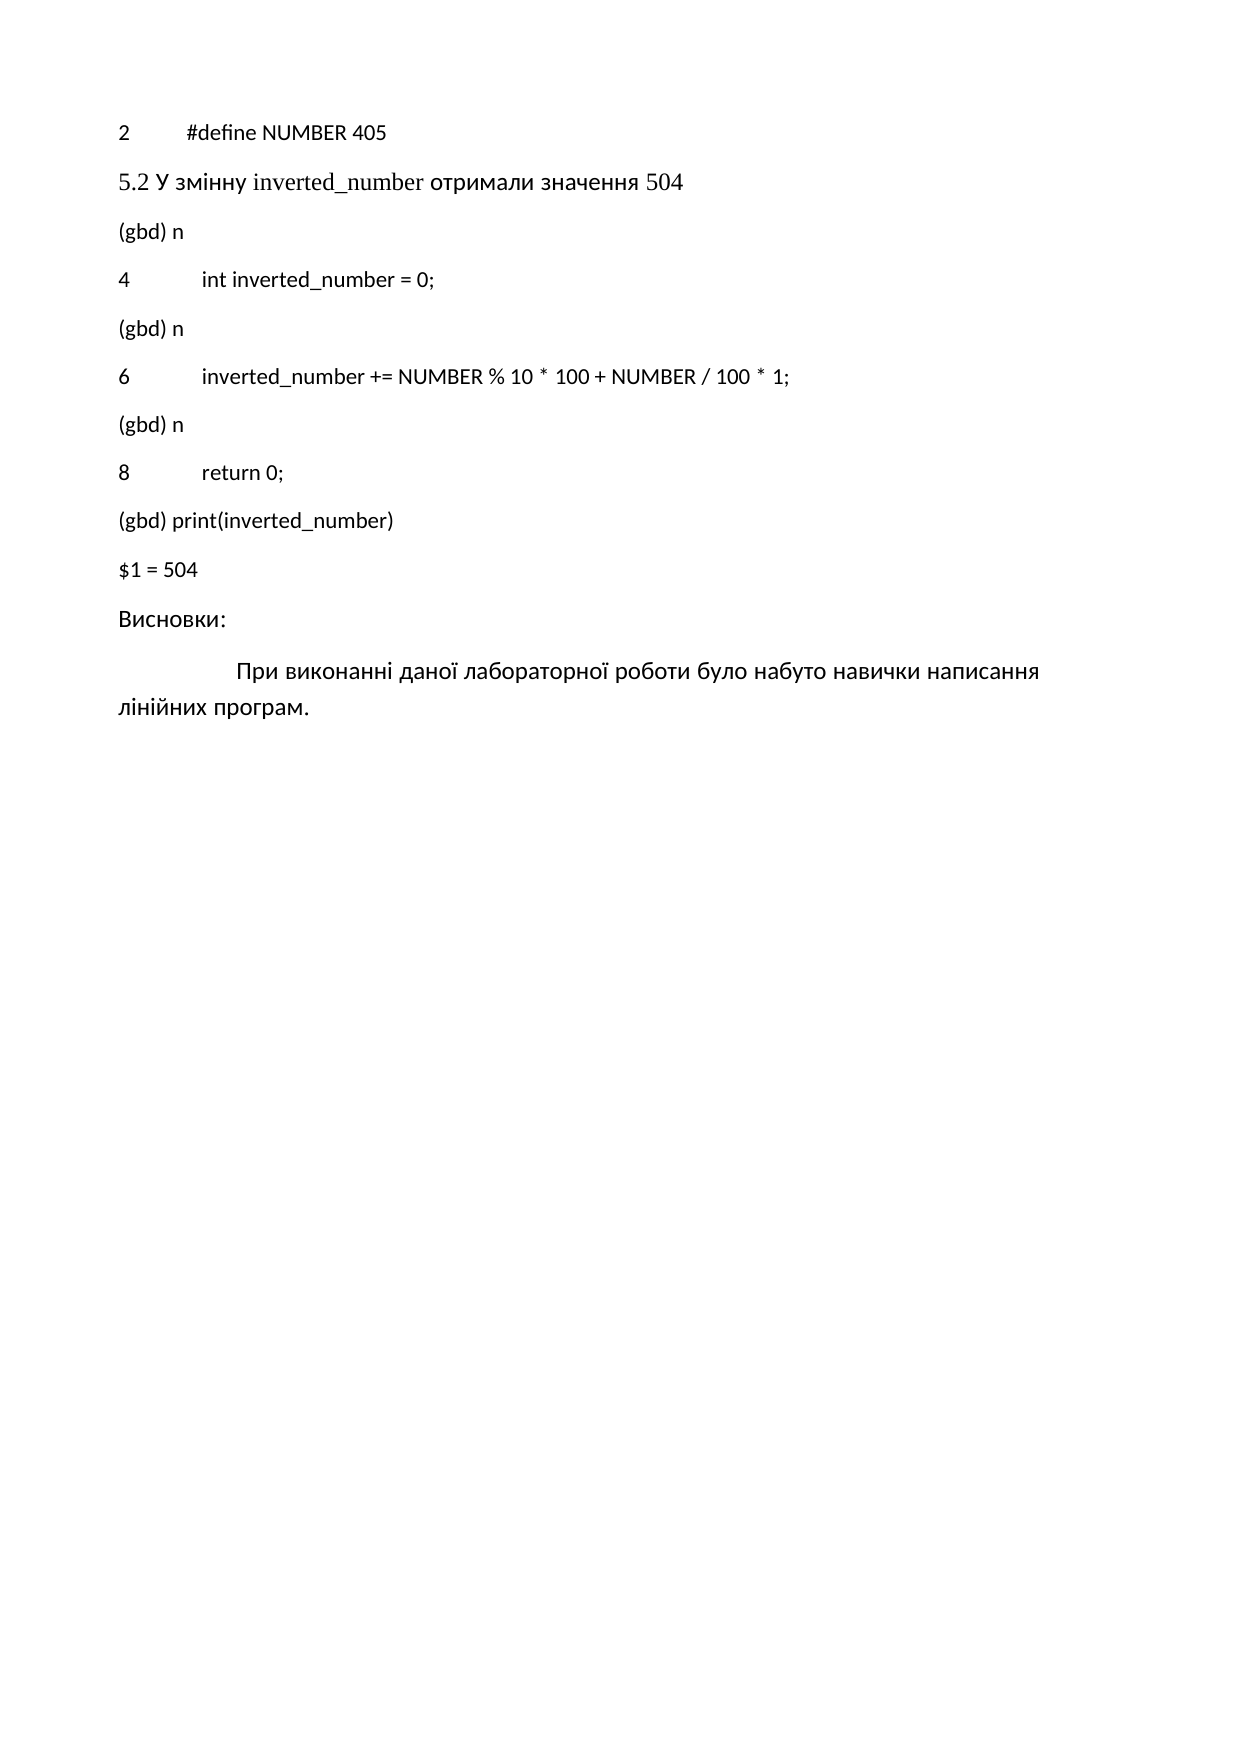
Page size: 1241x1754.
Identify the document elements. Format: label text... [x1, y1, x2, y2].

text $1 = 504 [118, 554, 1122, 583]
text 5.2 У змінну inverted_number отримали значення 504 [118, 166, 1122, 197]
text 2 #define NUMBER 405 [118, 118, 1122, 146]
text 4 int inverted_number = 0; [118, 266, 1122, 293]
text 6 inverted_number += NUMBER % 10 * 100 + NUMBER / 100 * 1; [118, 362, 1122, 390]
text 8 return 0; [118, 458, 1122, 486]
text (gbd) n [118, 217, 1122, 245]
text (gbd) n [118, 410, 1122, 438]
text (gbd) print(inverted_number) [118, 506, 1122, 534]
text Висновки: [118, 604, 1122, 634]
text (gbd) n [118, 314, 1122, 342]
text При виконанні даної лабораторної роботи було набуто навички написання лінійних програм. [118, 655, 1122, 722]
